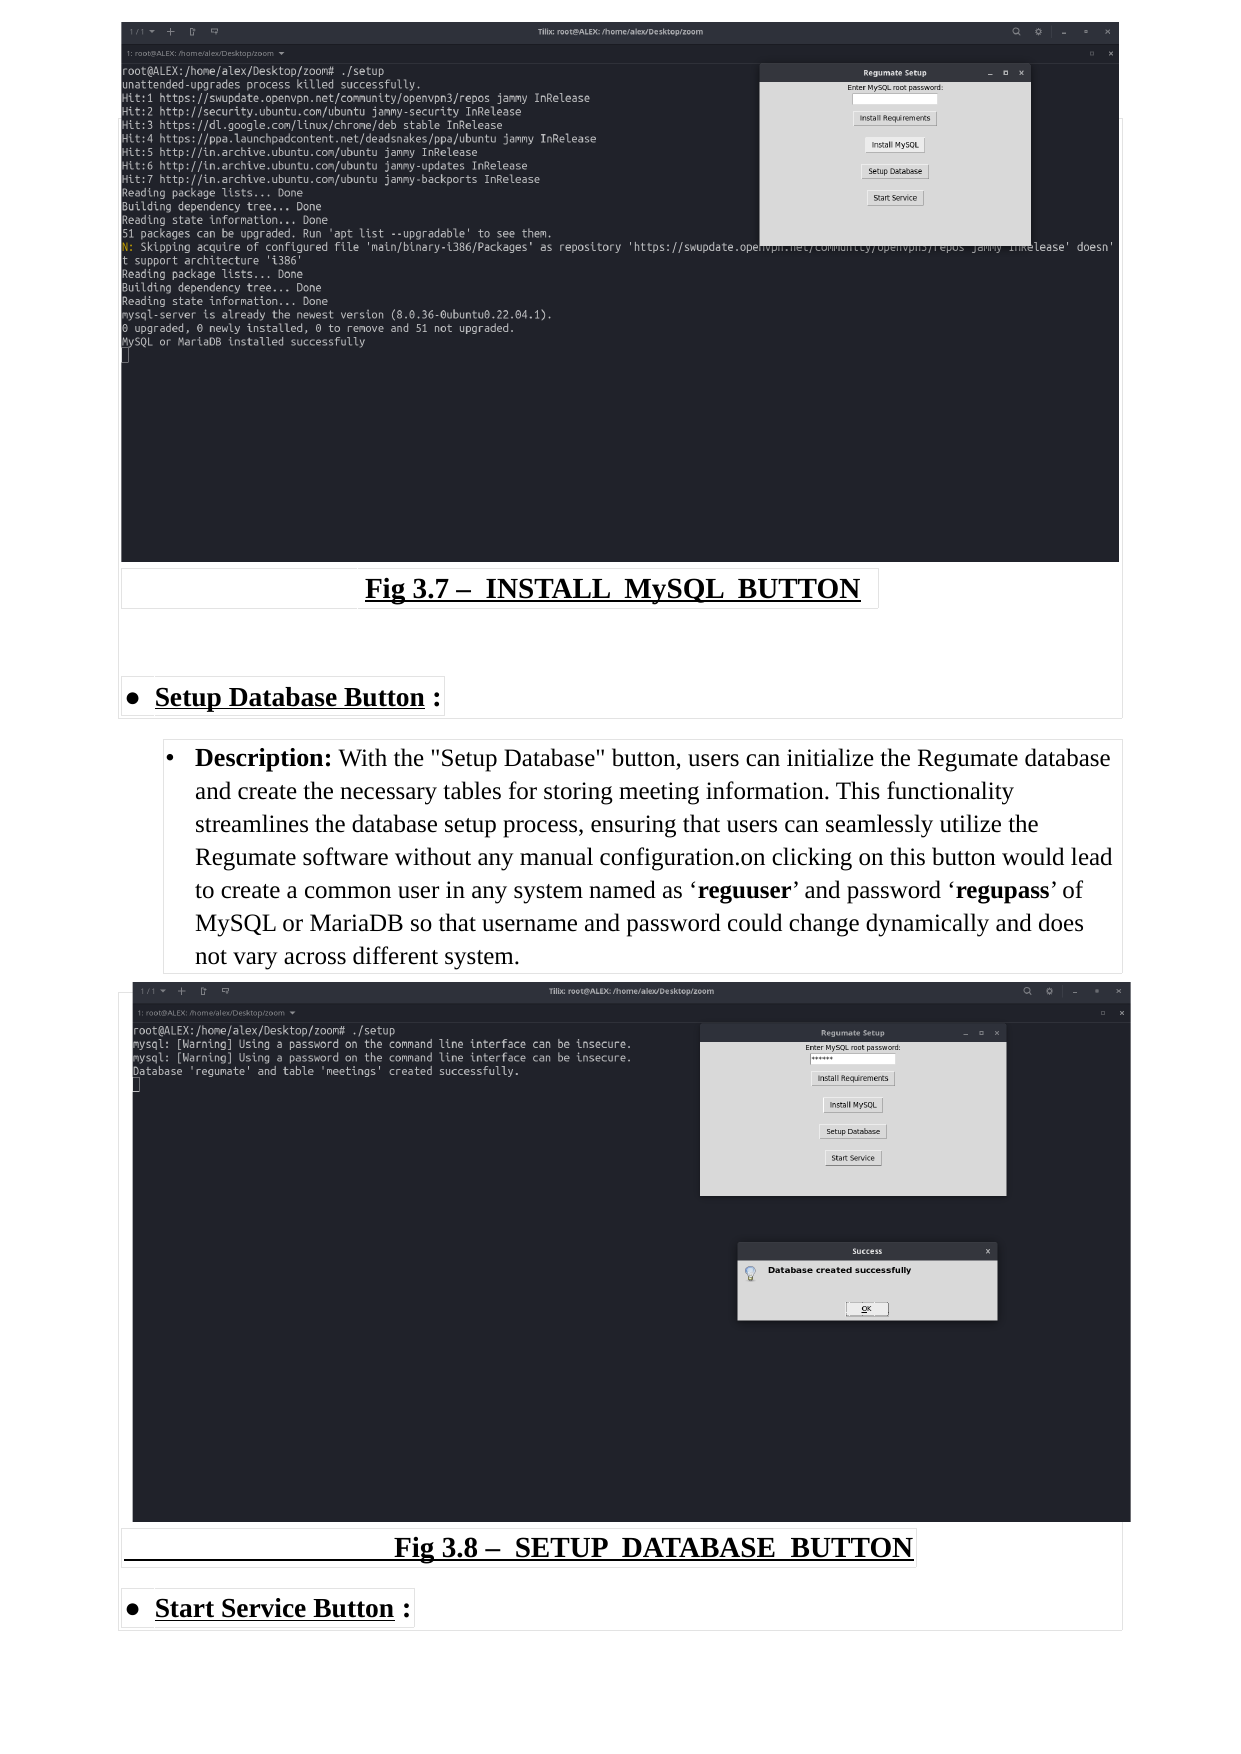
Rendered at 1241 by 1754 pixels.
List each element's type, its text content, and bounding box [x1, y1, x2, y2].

subtitle Description: With the "Setup Database" button, users can initialize the Regumate database and create the necessary tables for storing meeting information. This functionality streamlines the database setup process, ensuring that users can seamlessly utilize the Regumate software without any manual configuration.on clicking on this button would lead to create a common user in any system named as ‘reguuser’ and password ‘regupass’ of MySQL or MariaDB so that username and password could change dynamically and does not vary across different system. [164, 740, 1122, 973]
subtitle ● Start Service Button : [119, 1584, 1122, 1630]
picture [132, 982, 1131, 1522]
subtitle Fig 3.8 – SETUP DATABASE BUTTON [119, 993, 1122, 1567]
picture [121, 22, 1119, 562]
subtitle ● Setup Database Button : [119, 673, 1122, 718]
subtitle Fig 3.7 – INSTALL MySQL BUTTON [119, 119, 1122, 608]
